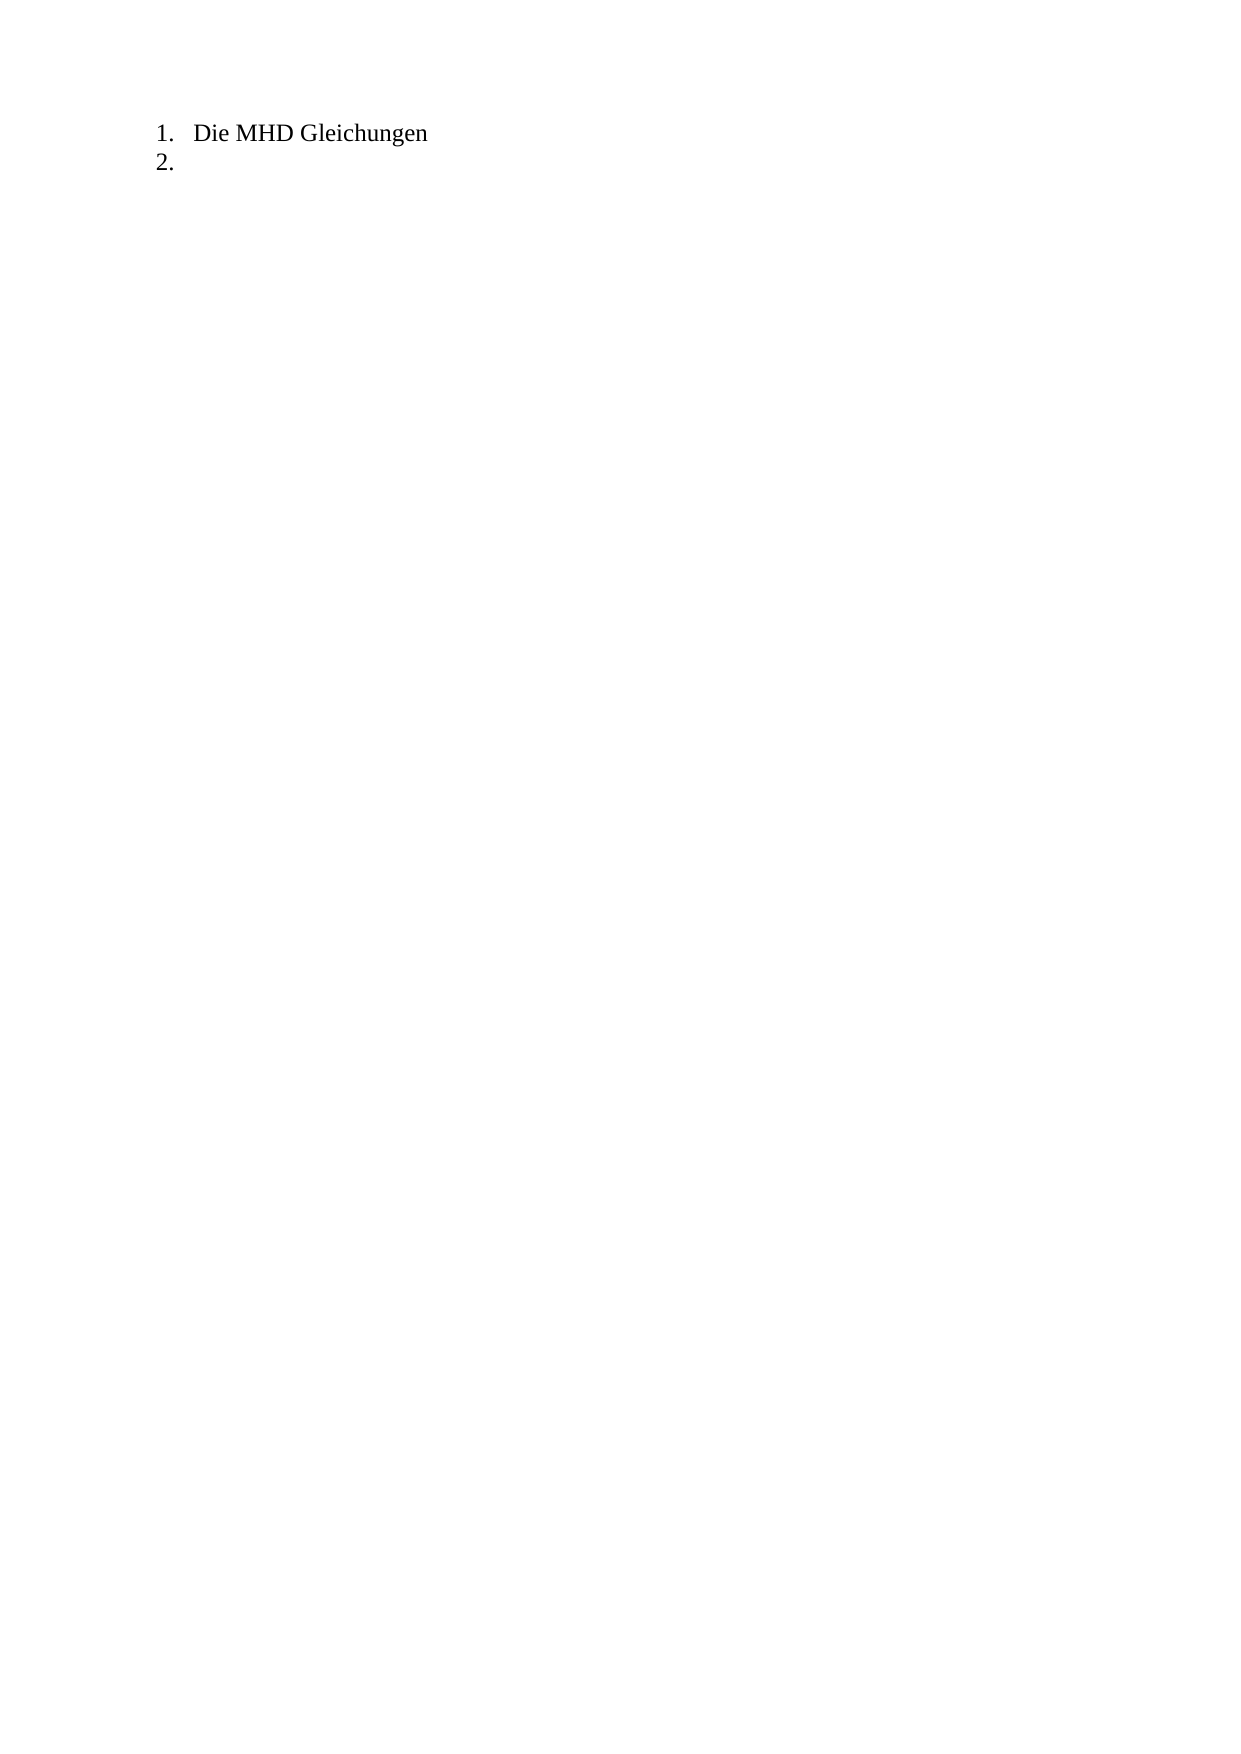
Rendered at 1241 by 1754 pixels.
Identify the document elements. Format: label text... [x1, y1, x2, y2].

list Die MHD Gleichungen [156, 118, 1122, 147]
